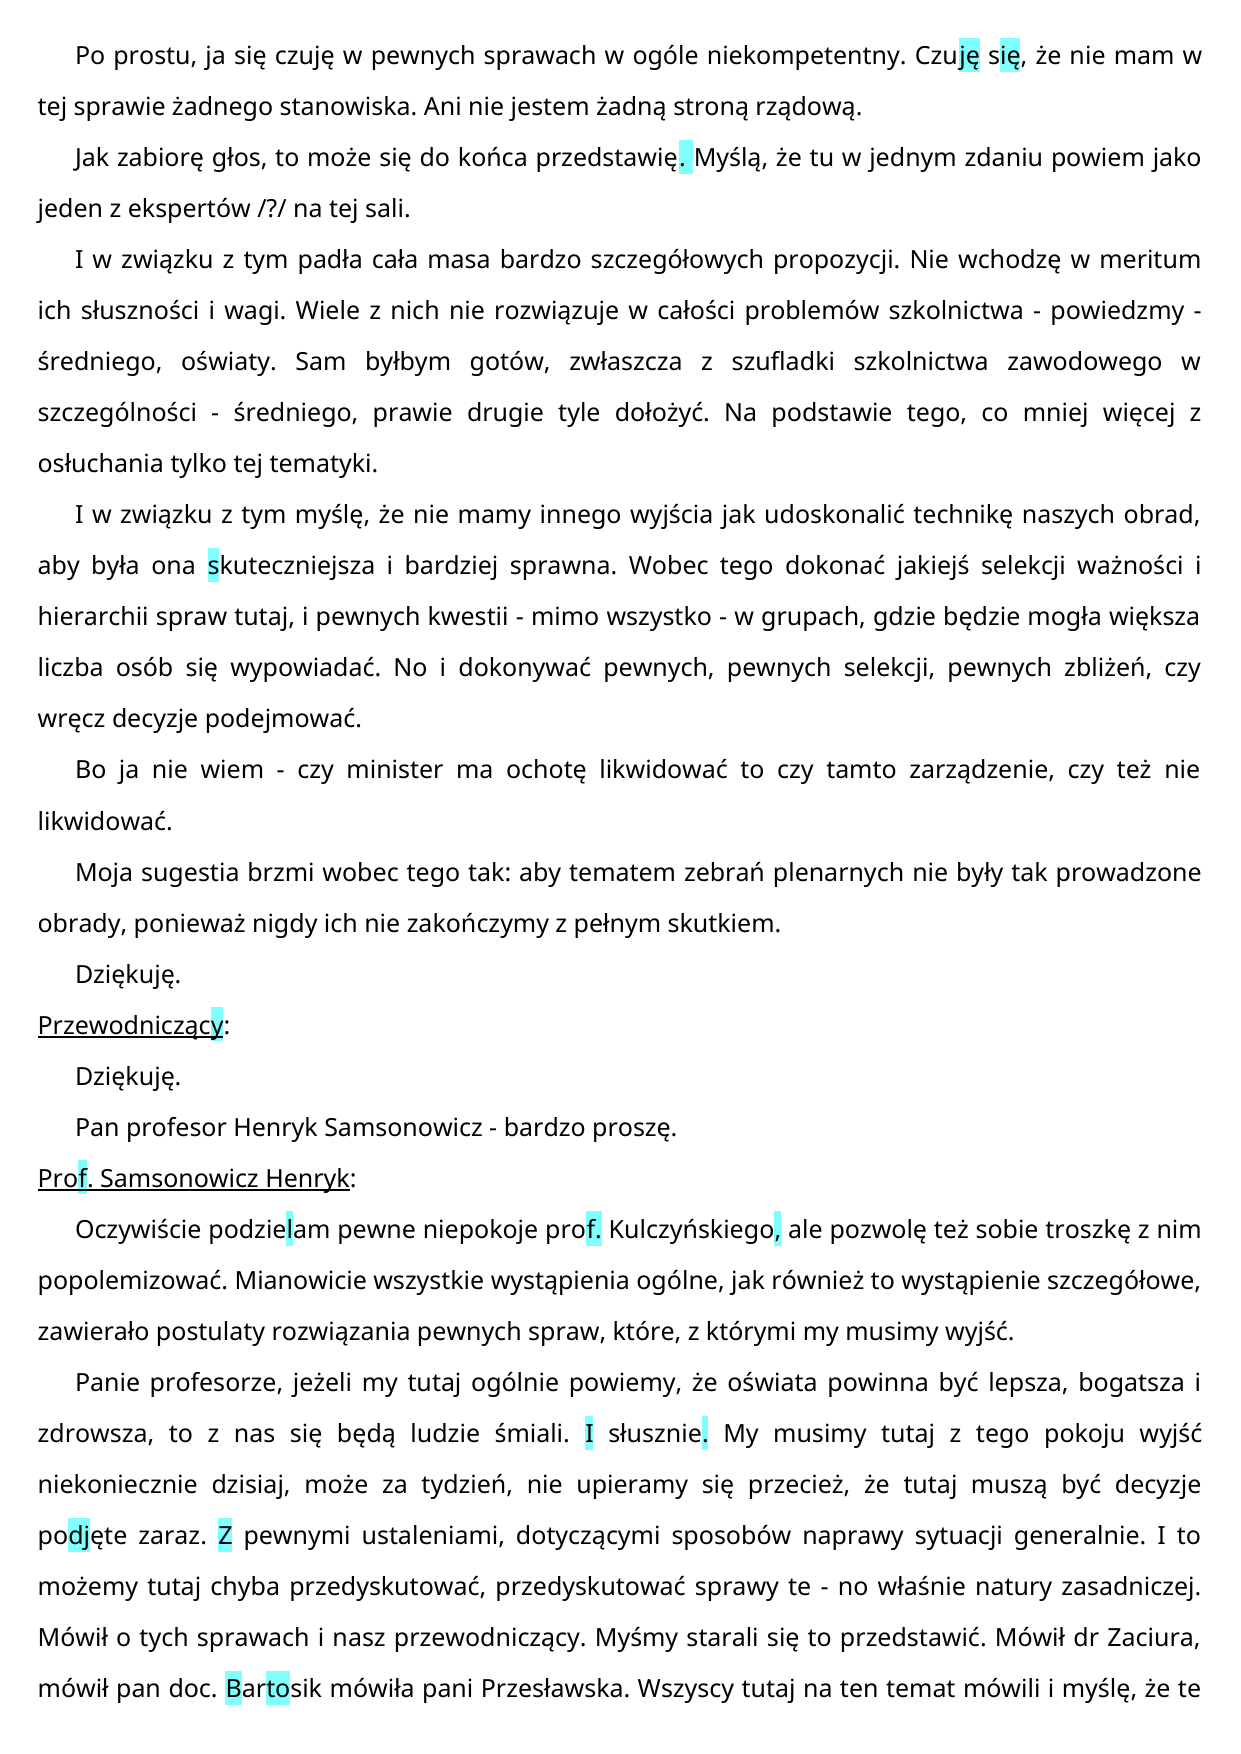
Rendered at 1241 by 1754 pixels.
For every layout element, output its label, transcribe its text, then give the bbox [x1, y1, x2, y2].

text Prof. Samsonowicz Henryk: [37, 1160, 1203, 1194]
text Pan profesor Henryk Samsonowicz - bardzo proszę. [37, 1109, 1203, 1143]
text Po prostu, ja się czuję w pewnych sprawach w ogóle niekompetentny. Czuję się, że nie mam w tej sprawie żadnego stanowiska. Ani nie jestem żadną stroną rządową. [37, 37, 1203, 123]
text Moja sugestia brzmi wobec tego tak: aby tematem zebrań plenarnych nie były tak prowadzone obrady, ponieważ nigdy ich nie zakończymy z pełnym skutkiem. [37, 854, 1203, 939]
text I w związku z tym padła cała masa bardzo szczegółowych propozycji. Nie wchodzę w meritum ich słuszności i wagi. Wiele z nich nie rozwiązuje w całości problemów szkolnictwa - powiedzmy - średniego, oświaty. Sam byłbym gotów, zwłaszcza z szufladki szkolnictwa zawodowego w szczególności - średniego, prawie drugie tyle dołożyć. Na podstawie tego, co mniej więcej z osłuchania tylko tej tematyki. [37, 242, 1203, 480]
text Dziękuję. [37, 956, 1203, 990]
text I w związku z tym myślę, że nie mamy innego wyjścia jak udoskonalić technikę naszych obrad, aby była ona skuteczniejsza i bardziej sprawna. Wobec tego dokonać jakiejś selekcji ważności i hierarchii spraw tutaj, i pewnych kwestii - mimo wszystko - w grupach, gdzie będzie mogła większa liczba osób się wypowiadać. No i dokonywać pewnych, pewnych selekcji, pewnych zbliżeń, czy wręcz decyzje podejmować. [37, 497, 1203, 735]
text Przewodniczący: [37, 1007, 1203, 1041]
text Oczywiście podzielam pewne niepokoje prof. Kulczyńskiego, ale pozwolę też sobie troszkę z nim popolemizować. Mianowicie wszystkie wystąpienia ogólne, jak również to wystąpienie szczegółowe, zawierało postulaty rozwiązania pewnych spraw, które, z którymi my musimy wyjść. [37, 1211, 1203, 1348]
text Bo ja nie wiem - czy minister ma ochotę likwidować to czy tamto zarządzenie, czy też nie likwidować. [37, 752, 1203, 837]
text Jak zabiorę głos, to może się do końca przedstawię. Myślą, że tu w jednym zdaniu powiem jako jeden z ekspertów /?/ na tej sali. [37, 139, 1203, 225]
text Panie profesorze, jeżeli my tutaj ogólnie powiemy, że oświata powinna być lepsza, bogatsza i zdrowsza, to z nas się będą ludzie śmiali. I słusznie. My musimy tutaj z tego pokoju wyjść niekoniecznie dzisiaj, może za tydzień, nie upieramy się przecież, że tutaj muszą być decyzje podjęte zaraz. Z pewnymi ustaleniami, dotyczącymi sposobów naprawy sytuacji generalnie. I to możemy tutaj chyba przedyskutować, przedyskutować sprawy te - no właśnie natury zasadniczej. Mówił o tych sprawach i nasz przewodniczący. Myśmy starali się to przedstawić. Mówił dr Zaciura, mówił pan doc. Bartosik mówiła pani Przesławska. Wszyscy tutaj na ten temat mówili i myślę, że te [37, 1364, 1203, 1705]
text Dziękuję. [37, 1058, 1203, 1092]
